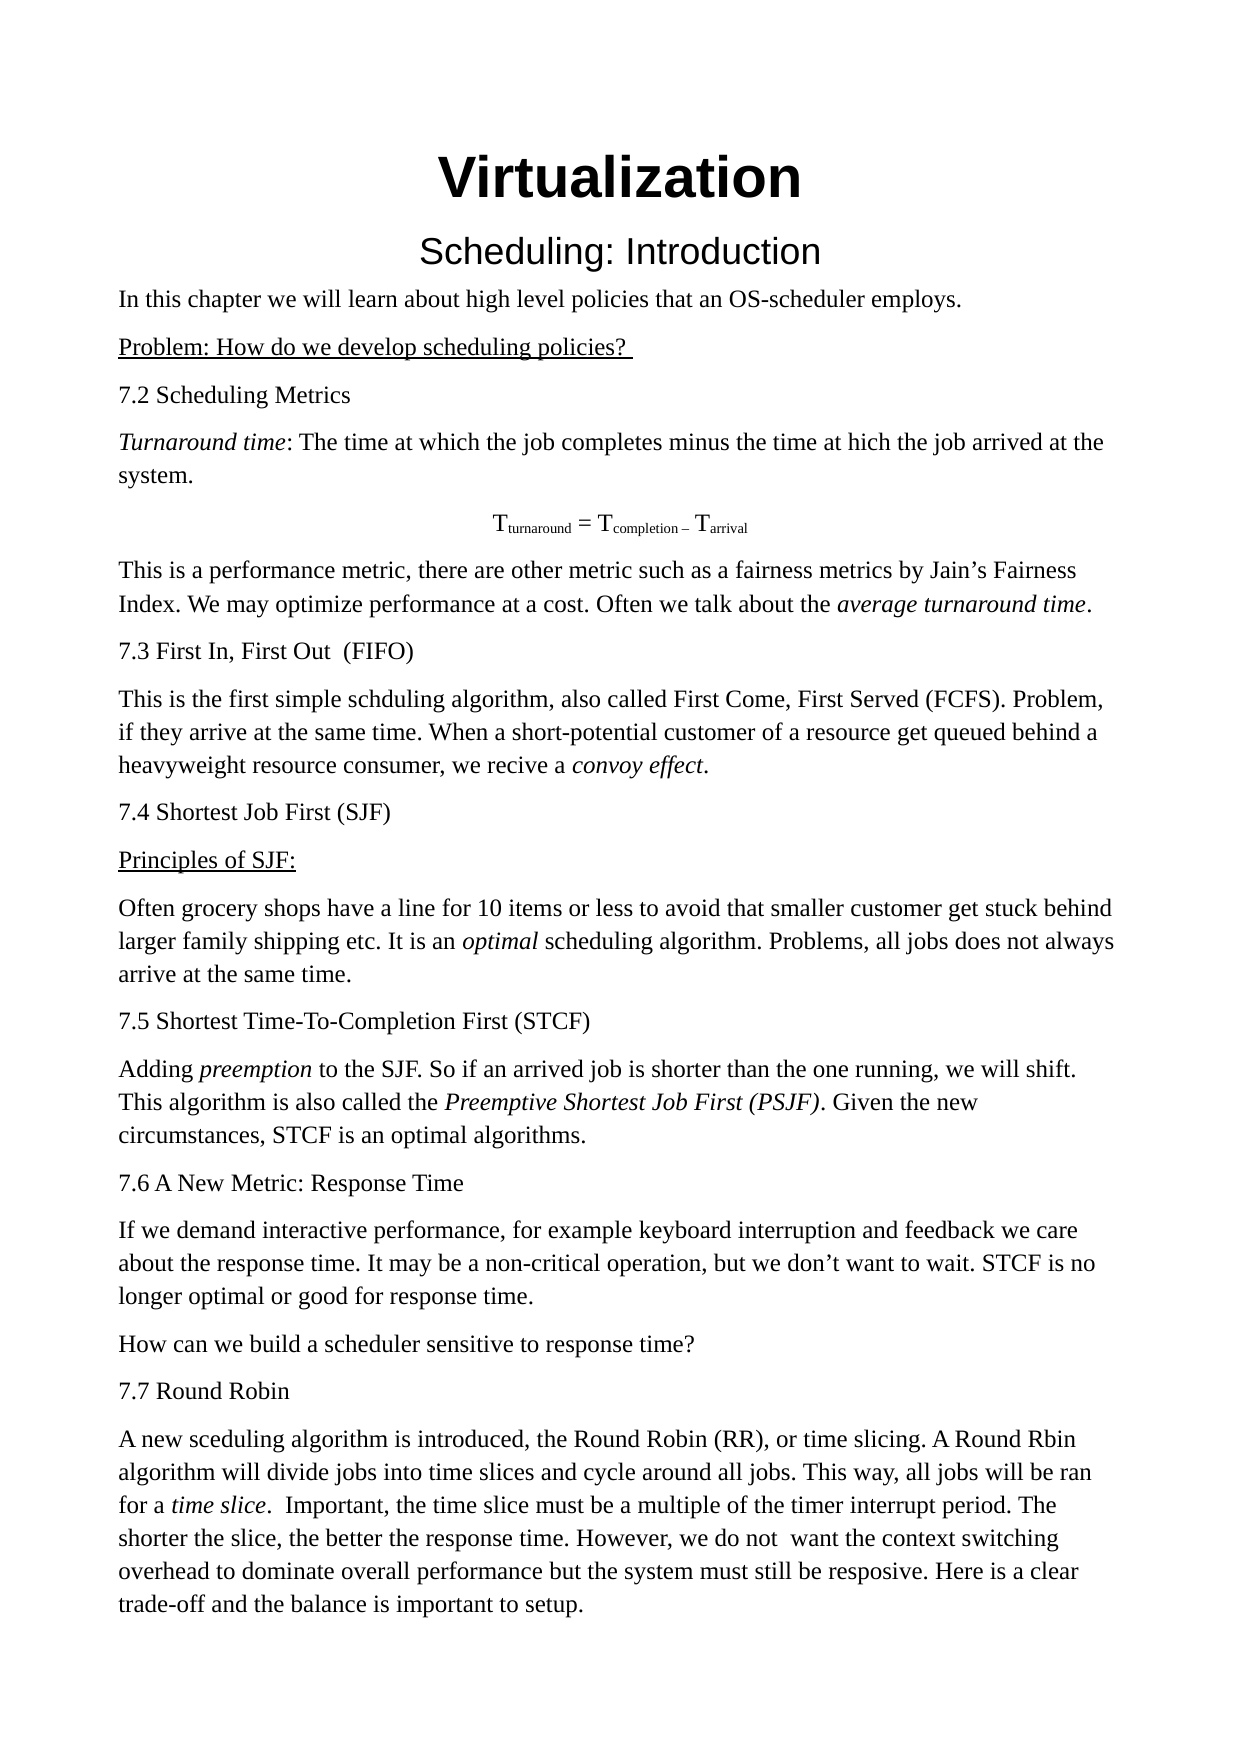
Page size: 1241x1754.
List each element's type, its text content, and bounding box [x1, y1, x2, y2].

text A new sceduling algorithm is introduced, the Round Robin (RR), or time slicing. A Round Rbin algorithm will divide jobs into time slices and cycle around all jobs. This way, all jobs will be ran for a time slice. Important, the time slice must be a multiple of the timer interrupt period. The shorter the slice, the better the response time. However, we do not want the context switching overhead to dominate overall performance but the system must still be resposive. Here is a clear trade-off and the balance is important to setup. [118, 1424, 1122, 1618]
text 7.6 A New Metric: Response Time [118, 1168, 1122, 1196]
text If we demand interactive performance, for example keyboard interruption and feedback we care about the response time. It may be a non-critical operation, but we don’t want to wait. STCF is no longer optimal or good for response time. [118, 1215, 1122, 1310]
text This is the first simple schduling algorithm, also called First Come, First Served (FCFS). Problem, if they arrive at the same time. When a short-potential customer of a resource get queued behind a heavyweight resource consumer, we recive a convoy effect. [118, 684, 1122, 779]
text 7.3 First In, First Out (FIFO) [118, 636, 1122, 665]
text Turnaround time: The time at which the job completes minus the time at hich the job arrived at the system. [118, 427, 1122, 489]
text Problem: How do we develop scheduling policies? [118, 332, 1122, 361]
subtitle Scheduling: Introduction [118, 229, 1122, 272]
text Adding preemption to the SJF. So if an arrived job is shorter than the one running, we will shift. This algorithm is also called the Preemptive Shortest Job First (PSJF). Given the new circumstances, STCF is an optimal algorithms. [118, 1054, 1122, 1149]
text Principles of SJF: [118, 845, 1122, 874]
text How can we build a scheduler sensitive to response time? [118, 1329, 1122, 1358]
text Tturnaround = Tcompletion – Tarrival [118, 508, 1122, 537]
title Virtualization [118, 143, 1122, 210]
text 7.4 Shortest Job First (SJF) [118, 797, 1122, 826]
text Often grocery shops have a line for 10 items or less to avoid that smaller customer get stuck behind larger family shipping etc. It is an optimal scheduling algorithm. Problems, all jobs does not always arrive at the same time. [118, 893, 1122, 987]
text 7.7 Round Robin [118, 1376, 1122, 1405]
text This is a performance metric, there are other metric such as a fairness metrics by Jain’s Fairness Index. We may optimize performance at a cost. Often we talk about the average turnaround time. [118, 556, 1122, 617]
text 7.5 Shortest Time-To-Completion First (STCF) [118, 1006, 1122, 1035]
text In this chapter we will learn about high level policies that an OS-scheduler employs. [118, 284, 1122, 313]
text 7.2 Scheduling Metrics [118, 380, 1122, 408]
